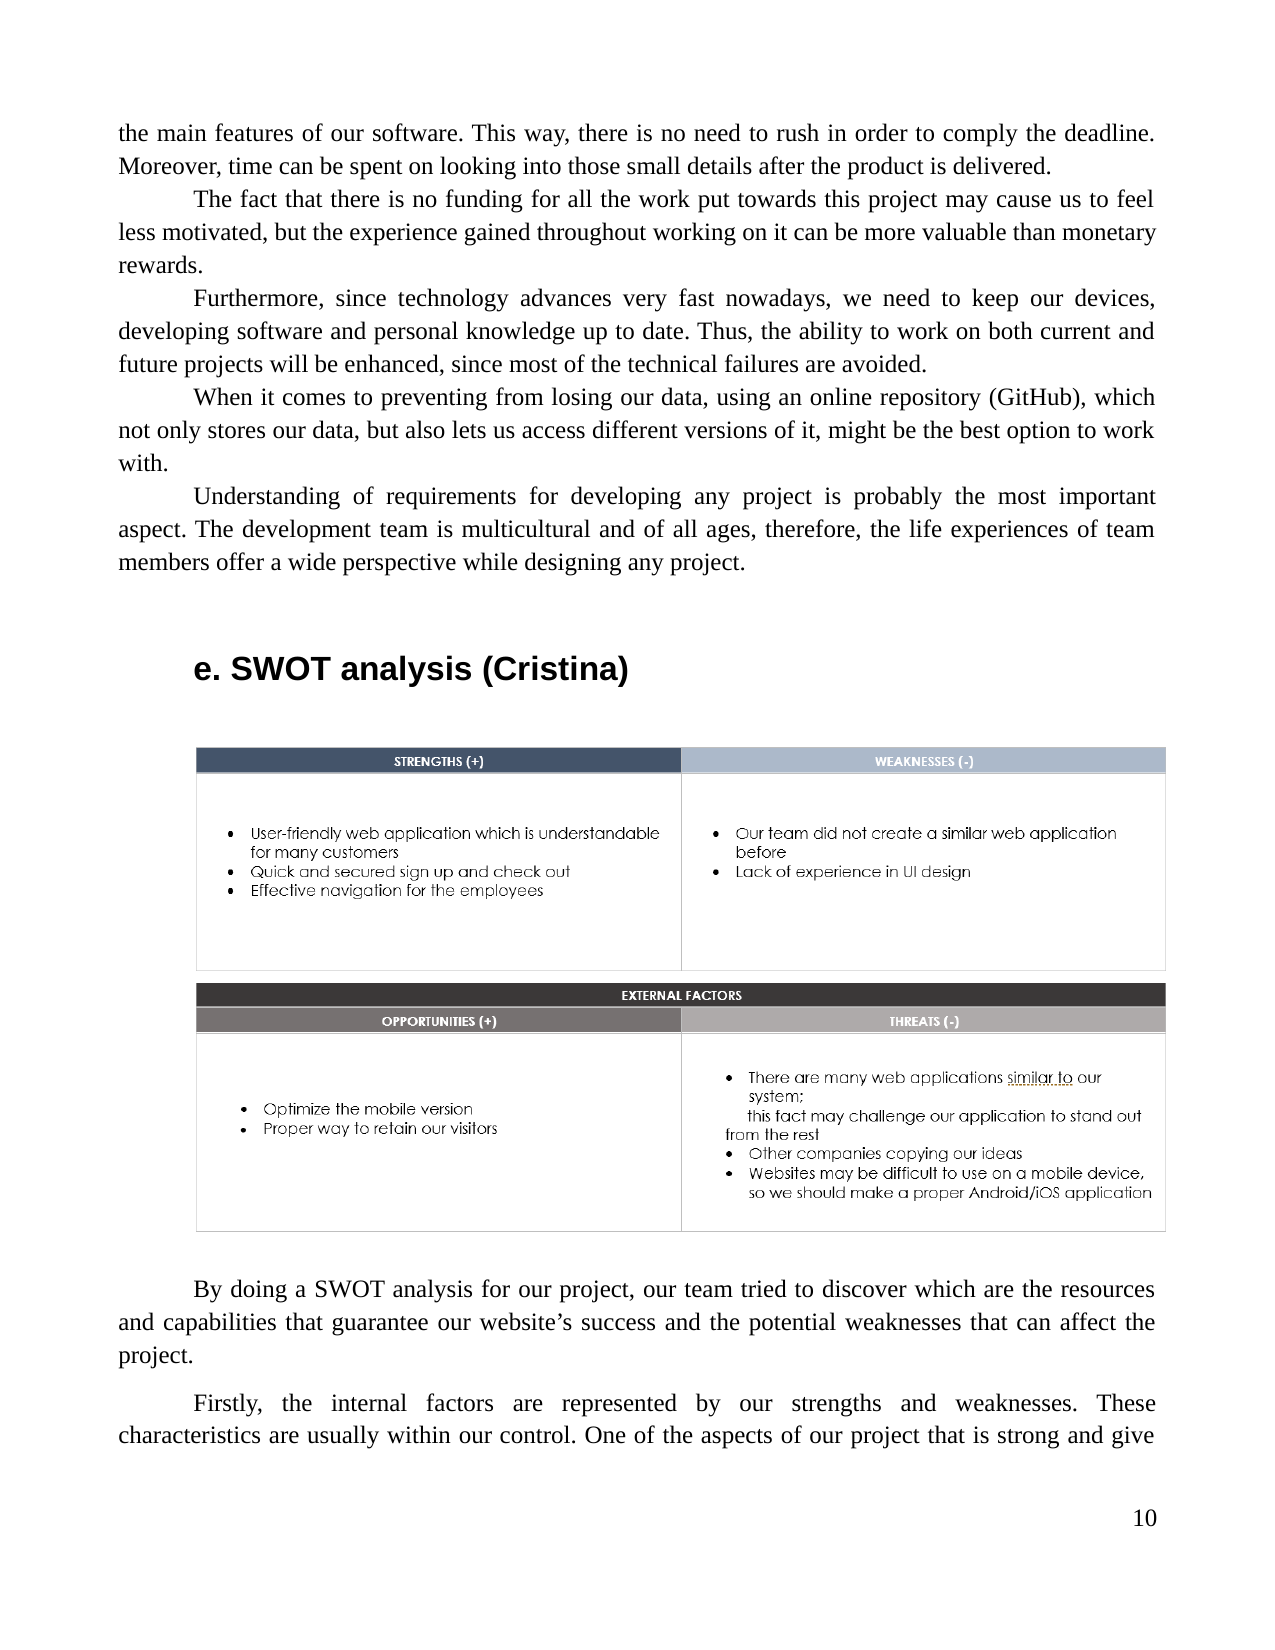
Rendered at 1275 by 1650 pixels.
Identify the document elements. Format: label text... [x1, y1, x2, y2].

text the main features of our software. This way, there is no need to rush in order to comply the deadline. Moreover, time can be spent on looking into those small details after the product is delivered. [118, 118, 1157, 180]
text By doing a SWOT analysis for our project, our team tried to discover which are the resources and capabilities that guarantee our website’s success and the potential weaknesses that can affect the project. [118, 1274, 1157, 1369]
picture [193, 747, 1169, 1237]
text Understanding of requirements for developing any project is probably the most important aspect. The development team is multicultural and of all ages, therefore, the life experiences of team members offer a wide perspective while designing any project. [118, 481, 1157, 576]
text Firstly, the internal factors are represented by our strengths and weaknesses. These characteristics are usually within our control. One of the aspects of our project that is strong and give [118, 1388, 1157, 1449]
subtitle e. SWOT analysis (Cristina) [118, 649, 1157, 687]
text When it comes to preventing from losing our data, using an online repository (GitHub), which not only stores our data, but also lets us access different versions of it, might be the best option to work with. [118, 382, 1157, 477]
text Furthermore, since technology advances very fast nowadays, we need to keep our devices, developing software and personal knowledge up to date. Thus, the ability to work on both current and future projects will be enhanced, since most of the technical failures are avoided. [118, 283, 1157, 378]
text The fact that there is no funding for all the work put towards this project may cause us to feel less motivated, but the experience gained throughout working on it can be more valuable than monetary rewards. [118, 184, 1157, 279]
